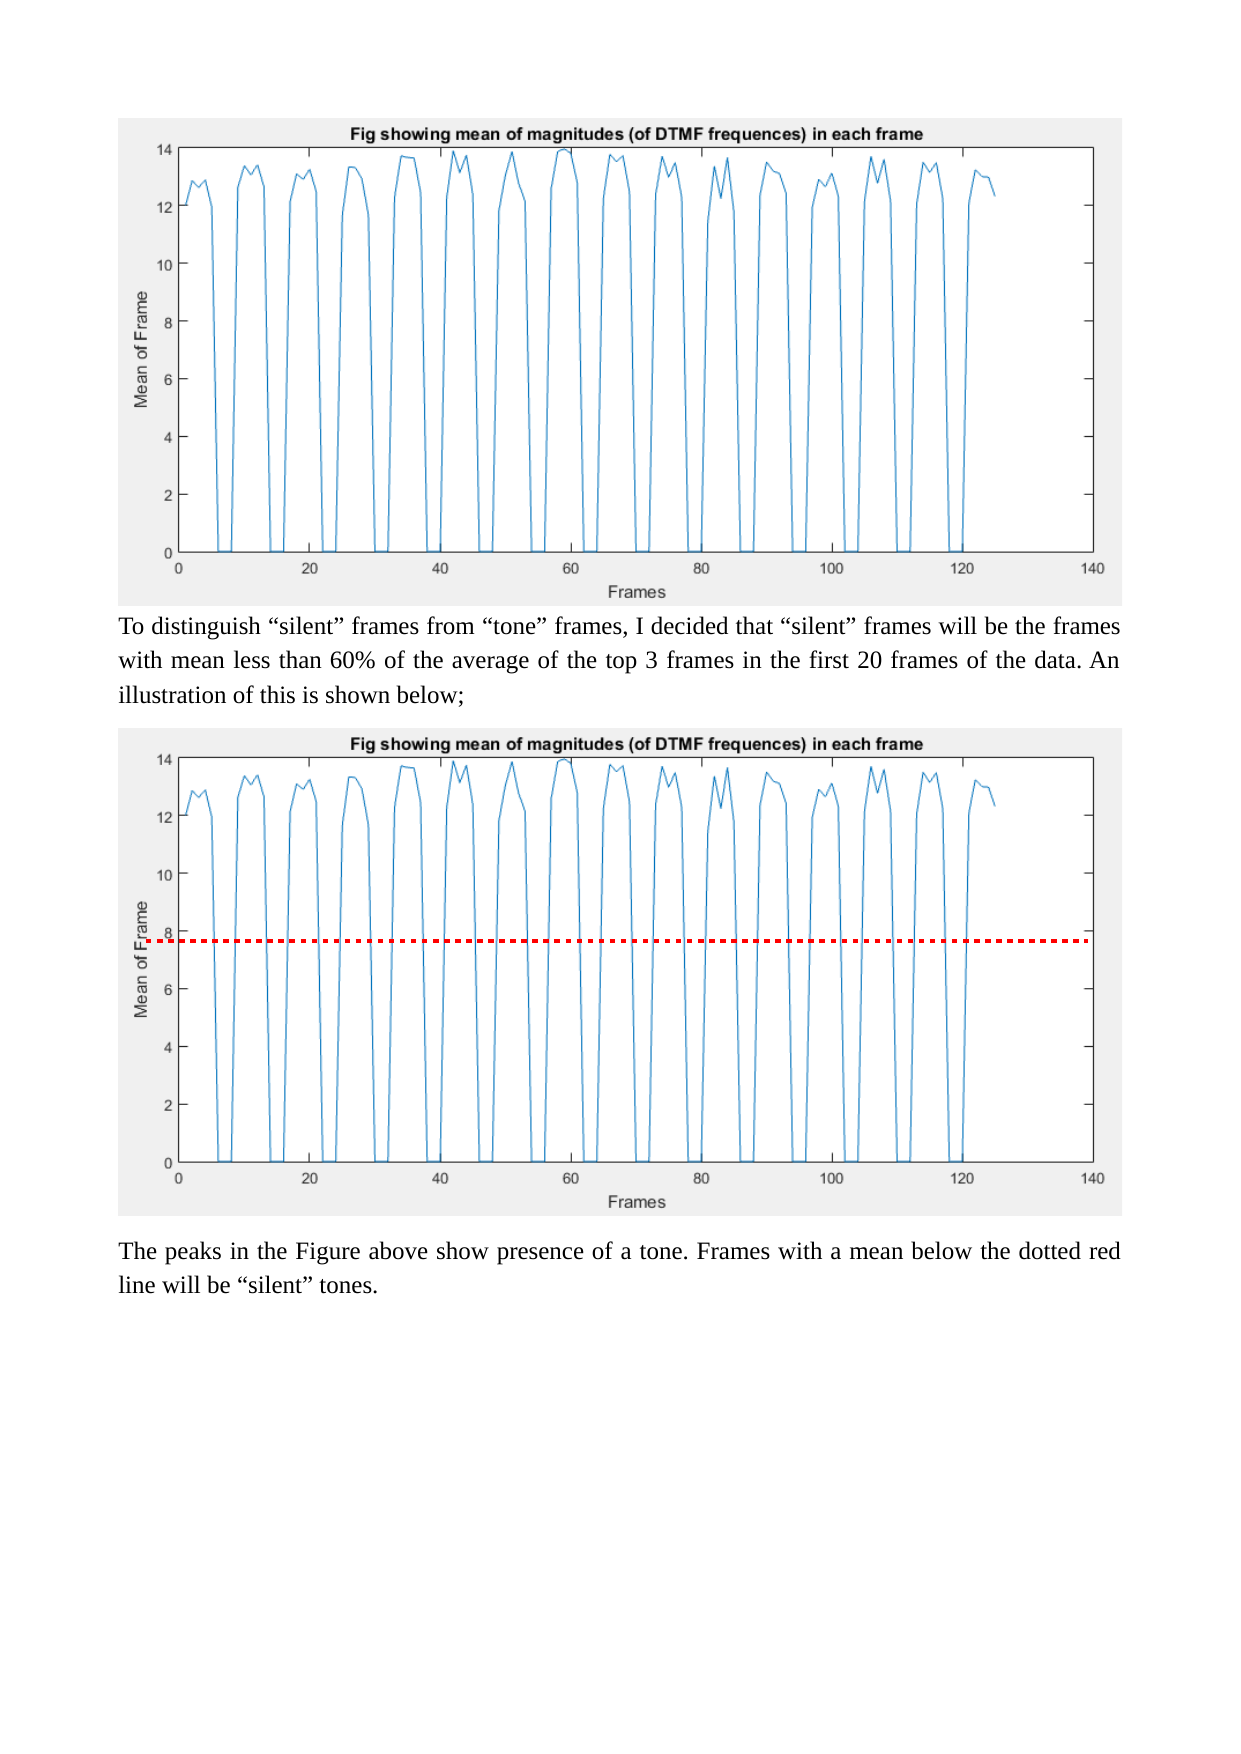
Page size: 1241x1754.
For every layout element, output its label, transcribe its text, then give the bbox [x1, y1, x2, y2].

picture [118, 728, 1123, 1216]
text To distinguish “silent” frames from “tone” frames, I decided that “silent” frames will be the frames with mean less than 60% of the average of the top 3 frames in the first 20 frames of the data. An illustration of this is shown below; [118, 606, 1122, 708]
picture [118, 118, 1123, 606]
text The peaks in the Figure above show presence of a tone. Frames with a mean below the dotted red line will be “silent” tones. [118, 1236, 1122, 1299]
